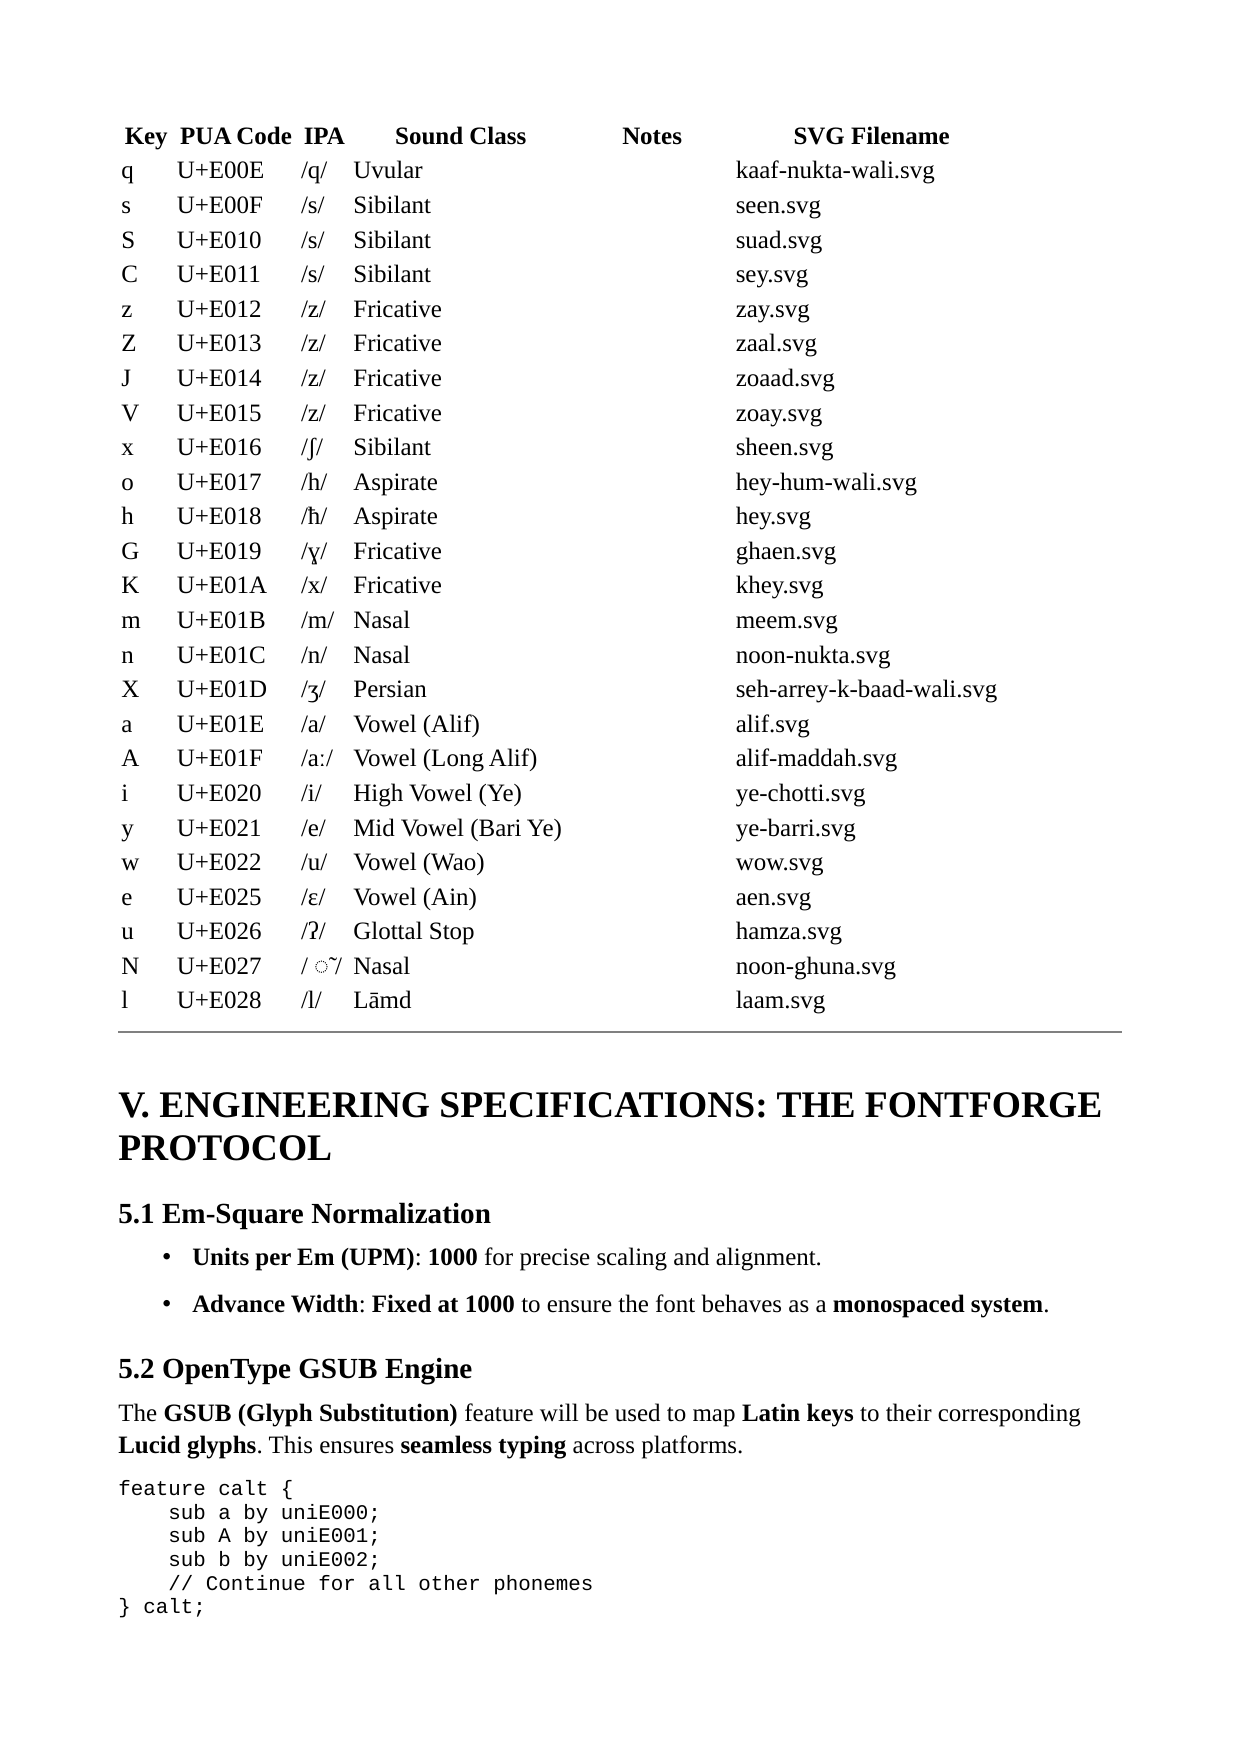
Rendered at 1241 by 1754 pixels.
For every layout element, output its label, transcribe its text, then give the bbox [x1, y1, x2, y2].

table_cell i [118, 775, 174, 810]
table_cell /m/ [298, 602, 350, 637]
table_cell [571, 153, 733, 187]
table_cell m [118, 602, 174, 637]
table_cell Vowel (Long Alif) [350, 741, 571, 775]
table_cell /ɛ/ [298, 879, 350, 913]
table_cell /ɣ/ [298, 533, 350, 568]
text sub b by uniE002; [118, 1549, 1122, 1573]
table_cell U+E019 [174, 533, 298, 568]
table_cell [571, 671, 733, 706]
table_cell w [118, 844, 174, 879]
table_cell /a/ [298, 706, 350, 741]
table_cell U+E01C [174, 637, 298, 671]
table_cell e [118, 879, 174, 913]
table_cell U+E028 [174, 983, 298, 1017]
text The GSUB (Glyph Substitution) feature will be used to map Latin keys to their corresponding Lucid glyphs. This ensures seamless typing across platforms. [118, 1398, 1122, 1459]
table_cell /x/ [298, 568, 350, 602]
table_cell [571, 706, 733, 741]
table_cell [571, 637, 733, 671]
table_cell [571, 810, 733, 844]
table_cell [571, 464, 733, 498]
table_cell Aspirate [350, 464, 571, 498]
table_cell Fricative [350, 533, 571, 568]
table_cell zay.svg [733, 291, 1010, 326]
table_cell [571, 326, 733, 360]
table_cell meem.svg [733, 602, 1010, 637]
table_cell Fricative [350, 568, 571, 602]
table_cell seen.svg [733, 187, 1010, 222]
table_cell [571, 775, 733, 810]
table_cell hamza.svg [733, 914, 1010, 948]
table_cell U+E01F [174, 741, 298, 775]
table_cell U+E01A [174, 568, 298, 602]
table_cell [571, 844, 733, 879]
table_cell [571, 499, 733, 533]
table_cell suad.svg [733, 222, 1010, 256]
table_cell l [118, 983, 174, 1017]
text feature calt { [118, 1478, 1122, 1502]
table_cell /ʒ/ [298, 671, 350, 706]
text // Continue for all other phonemes [118, 1573, 1122, 1596]
table_cell U+E016 [174, 429, 298, 464]
table_header Sound Class [350, 118, 571, 153]
table_cell U+E020 [174, 775, 298, 810]
table_cell Fricative [350, 360, 571, 395]
table_cell y [118, 810, 174, 844]
table_cell U+E013 [174, 326, 298, 360]
table_cell hey-hum-wali.svg [733, 464, 1010, 498]
table_cell wow.svg [733, 844, 1010, 879]
table_cell U+E01D [174, 671, 298, 706]
table_cell C [118, 256, 174, 291]
list Advance Width: Fixed at 1000 to ensure the font behaves as a monospaced system. [162, 1289, 1122, 1318]
table_cell Uvular [350, 153, 571, 187]
table_cell [571, 741, 733, 775]
table_cell alif-maddah.svg [733, 741, 1010, 775]
table_cell kaaf-nukta-wali.svg [733, 153, 1010, 187]
table_cell U+E010 [174, 222, 298, 256]
table_header SVG Filename [733, 118, 1010, 153]
table_cell x [118, 429, 174, 464]
table_cell hey.svg [733, 499, 1010, 533]
table_cell zoaad.svg [733, 360, 1010, 395]
table_cell Fricative [350, 291, 571, 326]
table_cell [571, 256, 733, 291]
table_cell /n/ [298, 637, 350, 671]
table_cell U+E012 [174, 291, 298, 326]
table_cell Fricative [350, 395, 571, 429]
table_cell s [118, 187, 174, 222]
table_cell seh-arrey-k-baad-wali.svg [733, 671, 1010, 706]
table_header PUA Code [174, 118, 298, 153]
table_cell U+E00F [174, 187, 298, 222]
table_cell U+E018 [174, 499, 298, 533]
table_cell /h/ [298, 464, 350, 498]
table_cell [571, 291, 733, 326]
table_cell /z/ [298, 326, 350, 360]
table_cell [571, 568, 733, 602]
table_cell laam.svg [733, 983, 1010, 1017]
table_header Key [118, 118, 174, 153]
table_cell J [118, 360, 174, 395]
table_cell Vowel (Wao) [350, 844, 571, 879]
table_cell N [118, 948, 174, 983]
table_cell ghaen.svg [733, 533, 1010, 568]
table_cell K [118, 568, 174, 602]
subtitle 5.2 OpenType GSUB Engine [118, 1352, 1122, 1385]
table_cell /z/ [298, 291, 350, 326]
table_cell /i/ [298, 775, 350, 810]
table_cell [571, 360, 733, 395]
table_cell [571, 533, 733, 568]
table_cell Persian [350, 671, 571, 706]
table_cell [571, 914, 733, 948]
table_cell /ħ/ [298, 499, 350, 533]
table_cell alif.svg [733, 706, 1010, 741]
table_cell [571, 948, 733, 983]
table_cell [571, 187, 733, 222]
table_cell /aː/ [298, 741, 350, 775]
table_cell [571, 429, 733, 464]
table_cell Sibilant [350, 429, 571, 464]
table_cell /z/ [298, 360, 350, 395]
table_cell / ◌̃ / [298, 948, 350, 983]
table_cell zoay.svg [733, 395, 1010, 429]
table_cell [571, 983, 733, 1017]
table_cell Aspirate [350, 499, 571, 533]
table_cell S [118, 222, 174, 256]
table_cell q [118, 153, 174, 187]
text sub a by uniE000; [118, 1502, 1122, 1526]
table_cell Mid Vowel (Bari Ye) [350, 810, 571, 844]
table_cell ye-chotti.svg [733, 775, 1010, 810]
table_cell Fricative [350, 326, 571, 360]
table_cell U+E00E [174, 153, 298, 187]
table_header IPA [298, 118, 350, 153]
text sub A by uniE001; [118, 1526, 1122, 1549]
table_cell Nasal [350, 948, 571, 983]
table_cell U+E026 [174, 914, 298, 948]
table_cell /u/ [298, 844, 350, 879]
table_cell Nasal [350, 602, 571, 637]
table_cell U+E01B [174, 602, 298, 637]
table_cell G [118, 533, 174, 568]
table_cell h [118, 499, 174, 533]
table_cell /s/ [298, 256, 350, 291]
table_cell Sibilant [350, 222, 571, 256]
table_cell /e/ [298, 810, 350, 844]
table_header Notes [571, 118, 733, 153]
table_cell u [118, 914, 174, 948]
table_cell khey.svg [733, 568, 1010, 602]
table_cell [571, 222, 733, 256]
table_cell zaal.svg [733, 326, 1010, 360]
table_cell U+E025 [174, 879, 298, 913]
table_cell noon-nukta.svg [733, 637, 1010, 671]
table_cell /s/ [298, 222, 350, 256]
table_cell /l/ [298, 983, 350, 1017]
table_cell /z/ [298, 395, 350, 429]
table_cell U+E017 [174, 464, 298, 498]
table_cell [571, 879, 733, 913]
table_cell z [118, 291, 174, 326]
table_cell U+E021 [174, 810, 298, 844]
table_cell [571, 602, 733, 637]
list Units per Em (UPM): 1000 for precise scaling and alignment. [162, 1242, 1122, 1271]
table_cell n [118, 637, 174, 671]
subtitle 5.1 Em-Square Normalization [118, 1196, 1122, 1229]
table_cell o [118, 464, 174, 498]
table_cell Vowel (Alif) [350, 706, 571, 741]
subtitle V. ENGINEERING SPECIFICATIONS: THE FONTFORGE PROTOCOL [118, 1082, 1122, 1169]
table_cell U+E027 [174, 948, 298, 983]
table_cell /ʃ/ [298, 429, 350, 464]
table_cell Sibilant [350, 256, 571, 291]
table_cell V [118, 395, 174, 429]
table_cell Lāmd [350, 983, 571, 1017]
table_cell Glottal Stop [350, 914, 571, 948]
table_cell X [118, 671, 174, 706]
table_cell U+E01E [174, 706, 298, 741]
table_cell U+E022 [174, 844, 298, 879]
table_cell Z [118, 326, 174, 360]
table_cell [571, 395, 733, 429]
table_cell sey.svg [733, 256, 1010, 291]
table_cell Vowel (Ain) [350, 879, 571, 913]
table_cell U+E014 [174, 360, 298, 395]
table_cell aen.svg [733, 879, 1010, 913]
table_cell /s/ [298, 187, 350, 222]
text } calt; [118, 1596, 1122, 1620]
table_cell ye-barri.svg [733, 810, 1010, 844]
table_cell /q/ [298, 153, 350, 187]
table_cell noon-ghuna.svg [733, 948, 1010, 983]
table_cell sheen.svg [733, 429, 1010, 464]
table_cell High Vowel (Ye) [350, 775, 571, 810]
table_cell U+E011 [174, 256, 298, 291]
table_cell Sibilant [350, 187, 571, 222]
table_cell /ʔ/ [298, 914, 350, 948]
table_cell U+E015 [174, 395, 298, 429]
table_cell Nasal [350, 637, 571, 671]
table_cell A [118, 741, 174, 775]
table_cell a [118, 706, 174, 741]
